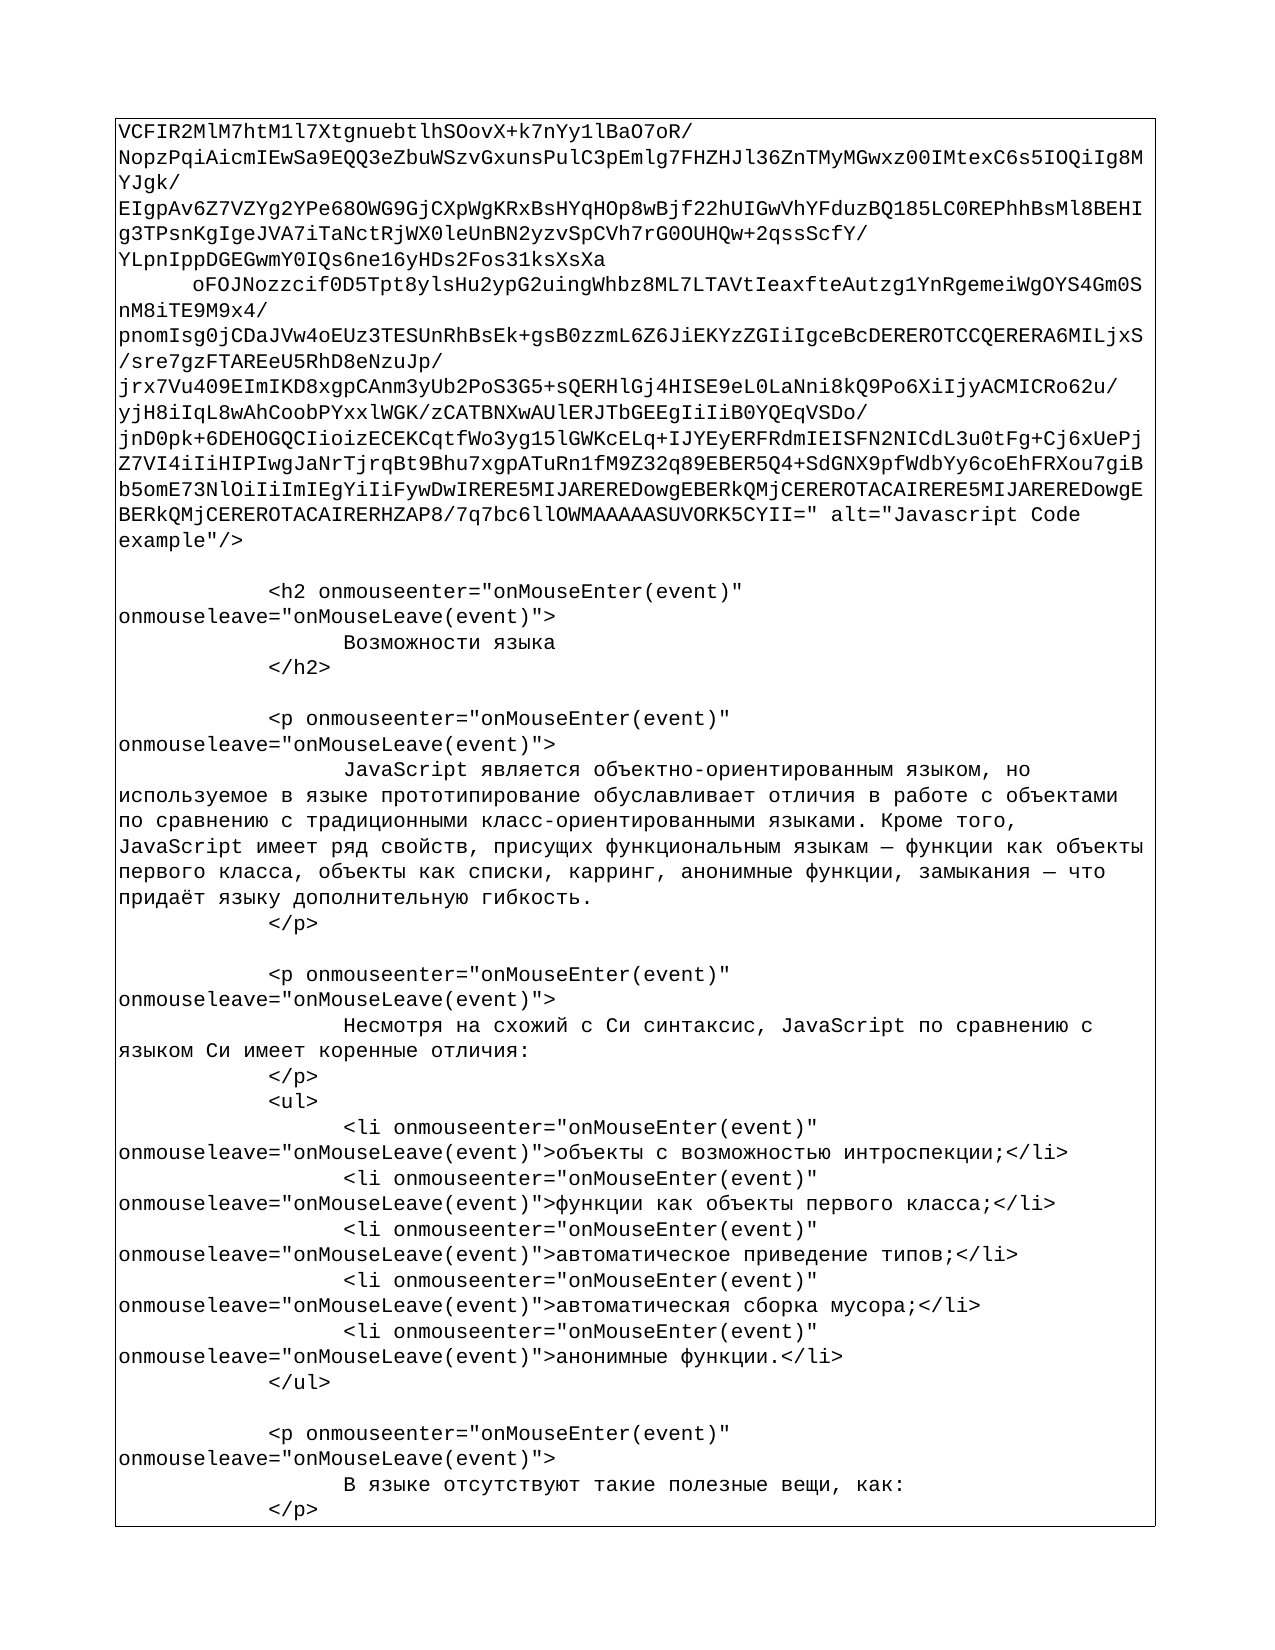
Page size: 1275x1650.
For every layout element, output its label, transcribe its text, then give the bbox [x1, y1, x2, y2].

text <li onmouseenter="onMouseEnter(event)" onmouseleave="onMouseLeave(event)">анонимные функции.</li> [116, 1318, 1155, 1369]
text </ul> [116, 1369, 1155, 1396]
text Несмотря на схожий с Си синтаксис, JavaScript по сравнению с языком Си имеет коренные отличия: [116, 1011, 1155, 1062]
text В языке отсутствуют такие полезные вещи, как: [116, 1471, 1155, 1496]
text </h2> [116, 654, 1155, 681]
text <p onmouseenter="onMouseEnter(event)" onmouseleave="onMouseLeave(event)"> [116, 1420, 1155, 1471]
text VCFIR2MlM7htM1l7XtgnuebtlhSOovX+k7nYy1lBaO7oR/NopzPqiAicmIEwSa9EQQ3eZbuWSzvGxunsPulC3pEmlg7FHZHJl36ZnTMyMGwxz00IMtexC6s5IOQiIg8MYJgk/EIgpAv6Z7VZYg2YPe68OWG9GjCXpWgKRxBsHYqHOp8wBjf22hUIGwVhYFduzBQ185LC0REPhhBsMl8BEHIg3TPsnKgIgeJVA7iTaNctRjWX0leUnBN2yzvSpCVh7rG0OUHQw+2qssScfY/YLpnIppDGEGwmY0IQs6ne16yHDs2Fos31ksXsXa [116, 119, 1155, 271]
text </p> [116, 1496, 1155, 1526]
text </p> [116, 909, 1155, 936]
text </p> [116, 1062, 1155, 1088]
text <p onmouseenter="onMouseEnter(event)" onmouseleave="onMouseLeave(event)"> [116, 705, 1155, 756]
text oFOJNozzcif0D5Tpt8ylsHu2ypG2uingWhbz8ML7LTAVtIeaxfteAutzg1YnRgemeiWgOYS4Gm0SnM8iTE9M9x4/pnomIsg0jCDaJVw4oEUz3TESUnRhBsEk+gsB0zzmL6Z6JiEKYzZGIiIgceBcDEREROTCCQERERA6MILjxS/sre7gzFTAREeU5RhD8eNzuJp/jrx7Vu409EImIKD8xgpCAnm3yUb2PoS3G5+sQERHlGj4HISE9eL0LaNni8kQ9Po6XiIjyACMICRo62u/yjH8iIqL8wAhCoobPYxxlWGK/zCATBNXwAUlERJTbGEEgIiIiB0YQEqVSDo/jnD0pk+6DEHOGQCIioizECEKCqtfWo3yg15lGWKcELq+IJYEyERFRdmIEISFN2NICdL3u0tFg+Cj6xUePjZ7VI4iIiHIPIwgJaNrTjrqBt9Bhu7xgpATuRn1fM9Z32q89EBER5Q4+SdGNX9pfWdbYy6coEhFRXou7giBb5omE73NlOiIiImIEgYiIiFywDwIRERE5MIJAREREDowgEBERkQMjCEREROTACAIRERE5MIJAREREDowgEBERkQMjCEREROTACAIRERHZAP8/7q7bc6llOWMAAAAASUVORK5CYII=" alt="Javascript Code example"/> [116, 271, 1155, 553]
text <ul> [116, 1088, 1155, 1113]
text <li onmouseenter="onMouseEnter(event)" onmouseleave="onMouseLeave(event)">функции как объекты первого класса;</li> [116, 1164, 1155, 1216]
text Возможности языка [116, 629, 1155, 654]
text <li onmouseenter="onMouseEnter(event)" onmouseleave="onMouseLeave(event)">автоматическая сборка мусора;</li> [116, 1267, 1155, 1318]
text <p onmouseenter="onMouseEnter(event)" onmouseleave="onMouseLeave(event)"> [116, 960, 1155, 1011]
text <li onmouseenter="onMouseEnter(event)" onmouseleave="onMouseLeave(event)">объекты с возможностью интроспекции;</li> [116, 1113, 1155, 1164]
text <li onmouseenter="onMouseEnter(event)" onmouseleave="onMouseLeave(event)">автоматическое приведение типов;</li> [116, 1216, 1155, 1267]
text <h2 onmouseenter="onMouseEnter(event)" onmouseleave="onMouseLeave(event)"> [116, 578, 1155, 629]
text JavaScript является объектно-ориентированным языком, но используемое в языке прототипирование обуславливает отличия в работе с объектами по сравнению с традиционными класс-ориентированными языками. Кроме того, JavaScript имеет ряд свойств, присущих функциональным языкам — функции как объекты первого класса, объекты как списки, карринг, анонимные функции, замыкания — что придаёт языку дополнительную гибкость. [116, 756, 1155, 909]
